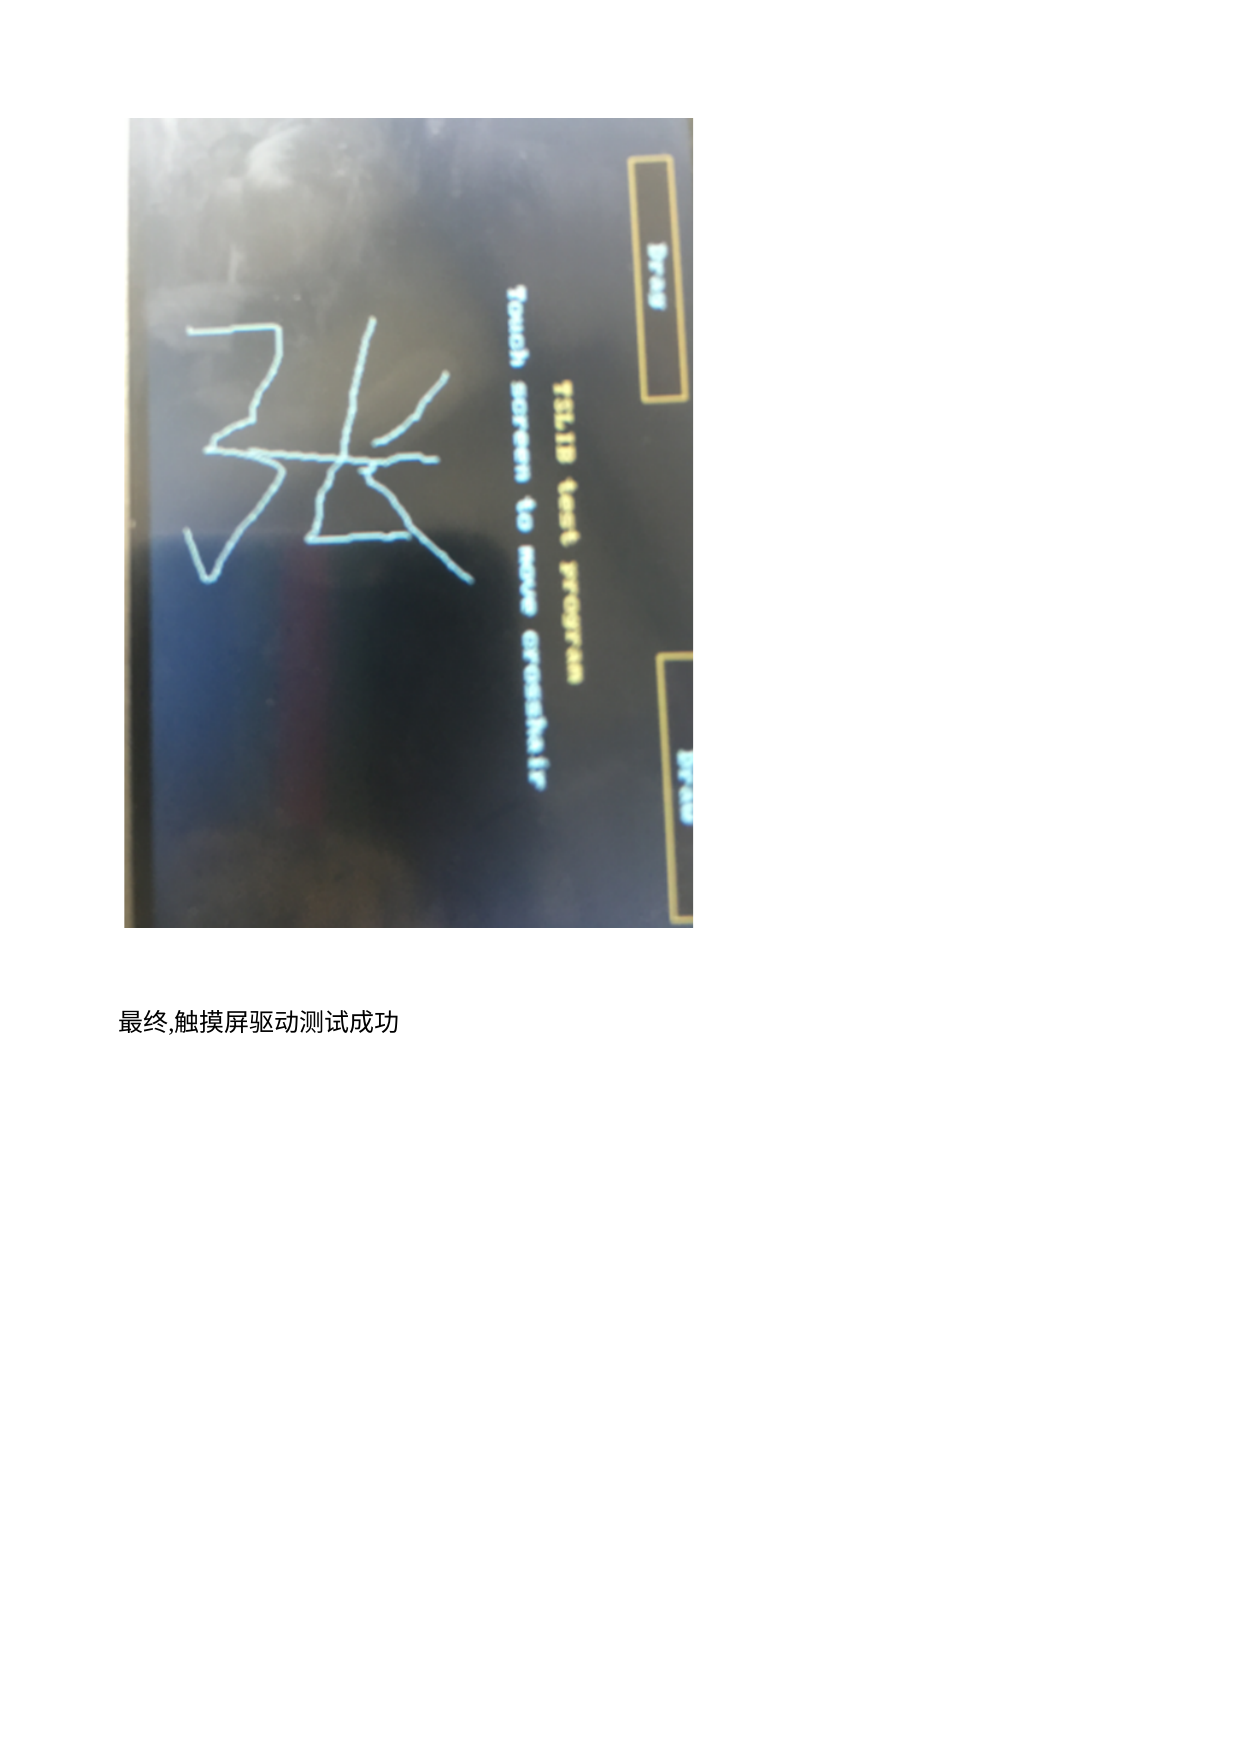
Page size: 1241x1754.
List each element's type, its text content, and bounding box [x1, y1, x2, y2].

text 最终,触摸屏驱动测试成功 [118, 1002, 1122, 1038]
picture [124, 118, 694, 928]
